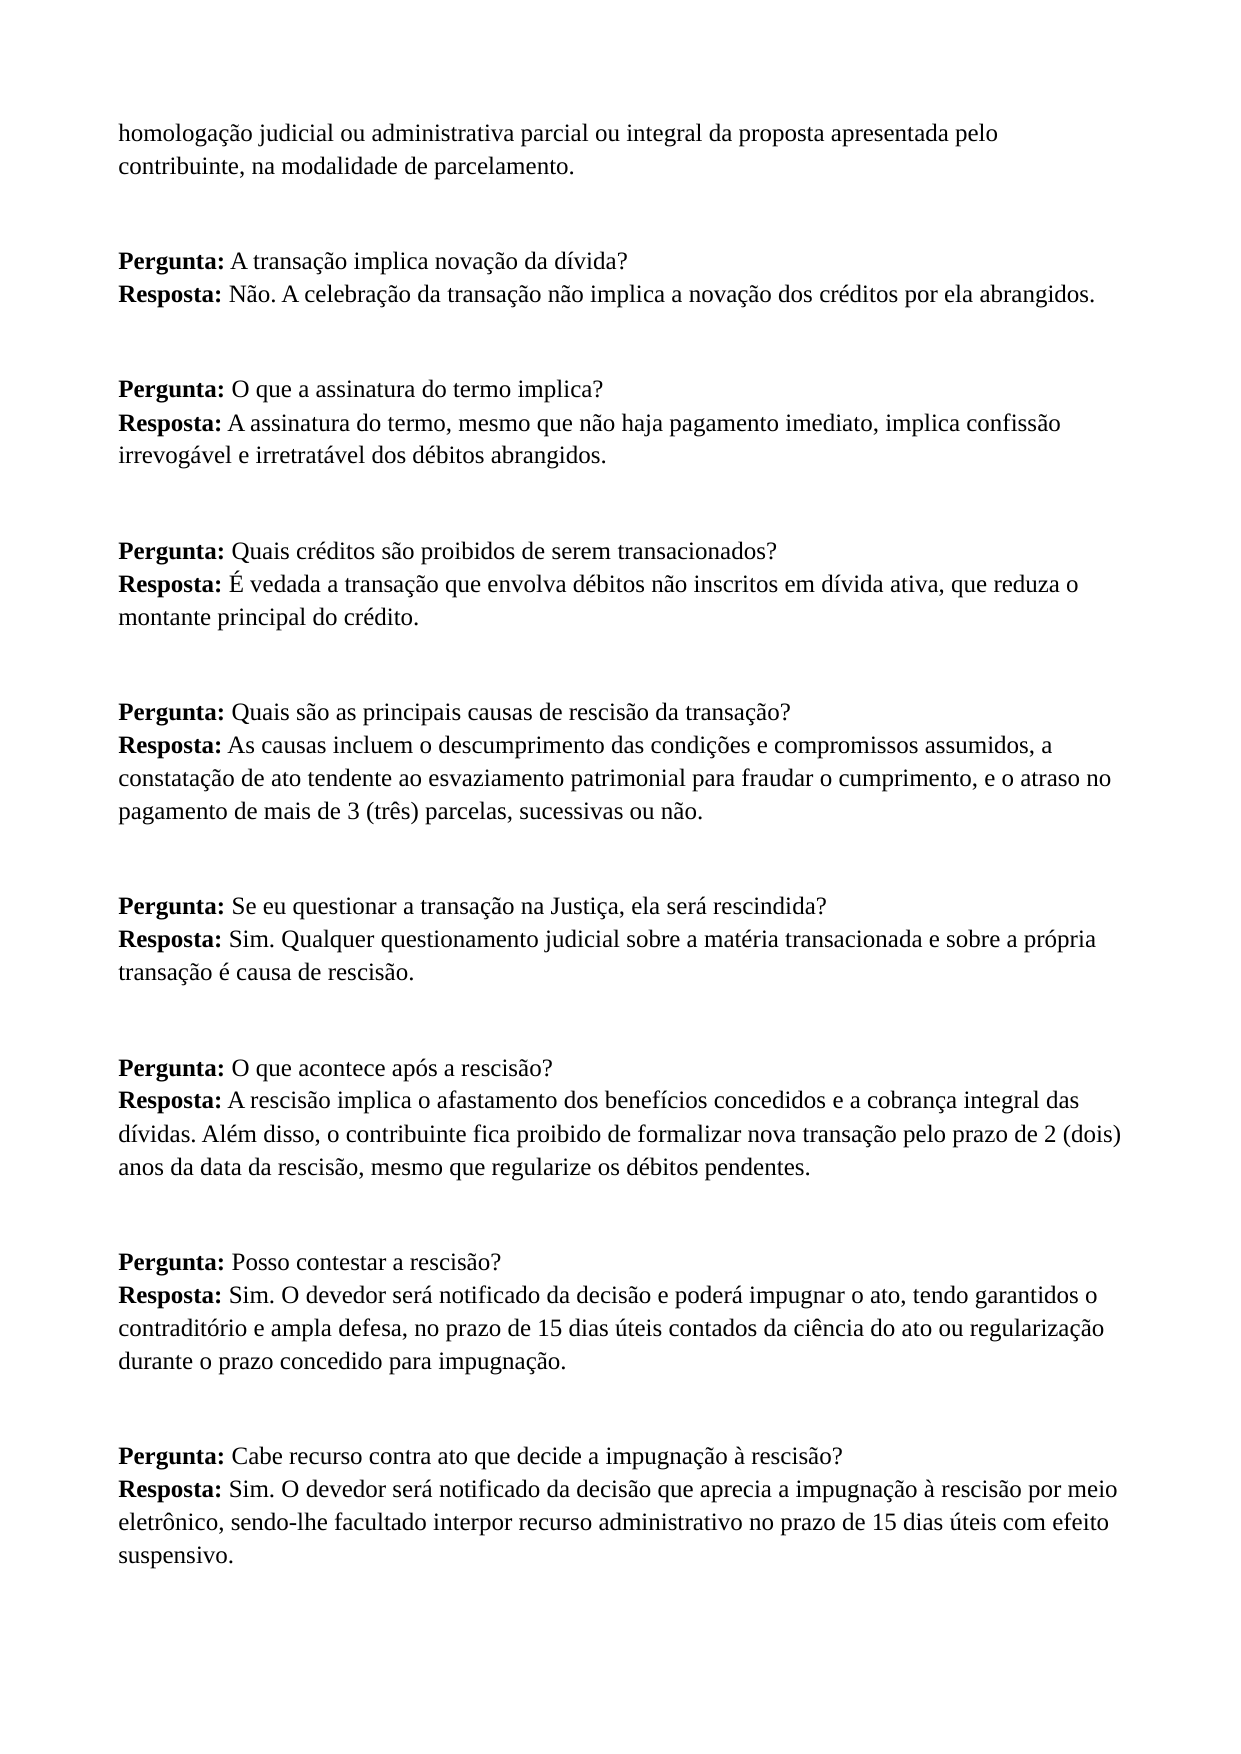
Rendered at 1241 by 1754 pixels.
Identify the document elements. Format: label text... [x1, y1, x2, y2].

text Pergunta: O que a assinatura do termo implica? Resposta: A assinatura do termo, mesmo que não haja pagamento imediato, implica confissão irrevogável e irretratável dos débitos abrangidos. [118, 374, 1122, 469]
text Pergunta: A transação implica novação da dívida? Resposta: Não. A celebração da transação não implica a novação dos créditos por ela abrangidos. [118, 246, 1122, 308]
text Pergunta: Quais são as principais causas de rescisão da transação? Resposta: As causas incluem o descumprimento das condições e compromissos assumidos, a constatação de ato tendente ao esvaziamento patrimonial para fraudar o cumprimento, e o atraso no pagamento de mais de 3 (três) parcelas, sucessivas ou não. [118, 697, 1122, 825]
text Pergunta: Cabe recurso contra ato que decide a impugnação à rescisão? Resposta: Sim. O devedor será notificado da decisão que aprecia a impugnação à rescisão por meio eletrônico, sendo-lhe facultado interpor recurso administrativo no prazo de 15 dias úteis com efeito suspensivo. [118, 1441, 1122, 1569]
text Pergunta: Posso contestar a rescisão? Resposta: Sim. O devedor será notificado da decisão e poderá impugnar o ato, tendo garantidos o contraditório e ampla defesa, no prazo de 15 dias úteis contados da ciência do ato ou regularização durante o prazo concedido para impugnação. [118, 1247, 1122, 1375]
text homologação judicial ou administrativa parcial ou integral da proposta apresentada pelo contribuinte, na modalidade de parcelamento. [118, 118, 1122, 180]
text Pergunta: O que acontece após a rescisão? Resposta: A rescisão implica o afastamento dos benefícios concedidos e a cobrança integral das dívidas. Além disso, o contribuinte fica proibido de formalizar nova transação pelo prazo de 2 (dois) anos da data da rescisão, mesmo que regularize os débitos pendentes. [118, 1053, 1122, 1180]
text Pergunta: Quais créditos são proibidos de serem transacionados? Resposta: É vedada a transação que envolva débitos não inscritos em dívida ativa, que reduza o montante principal do crédito. [118, 536, 1122, 631]
text Pergunta: Se eu questionar a transação na Justiça, ela será rescindida? Resposta: Sim. Qualquer questionamento judicial sobre a matéria transacionada e sobre a própria transação é causa de rescisão. [118, 891, 1122, 986]
